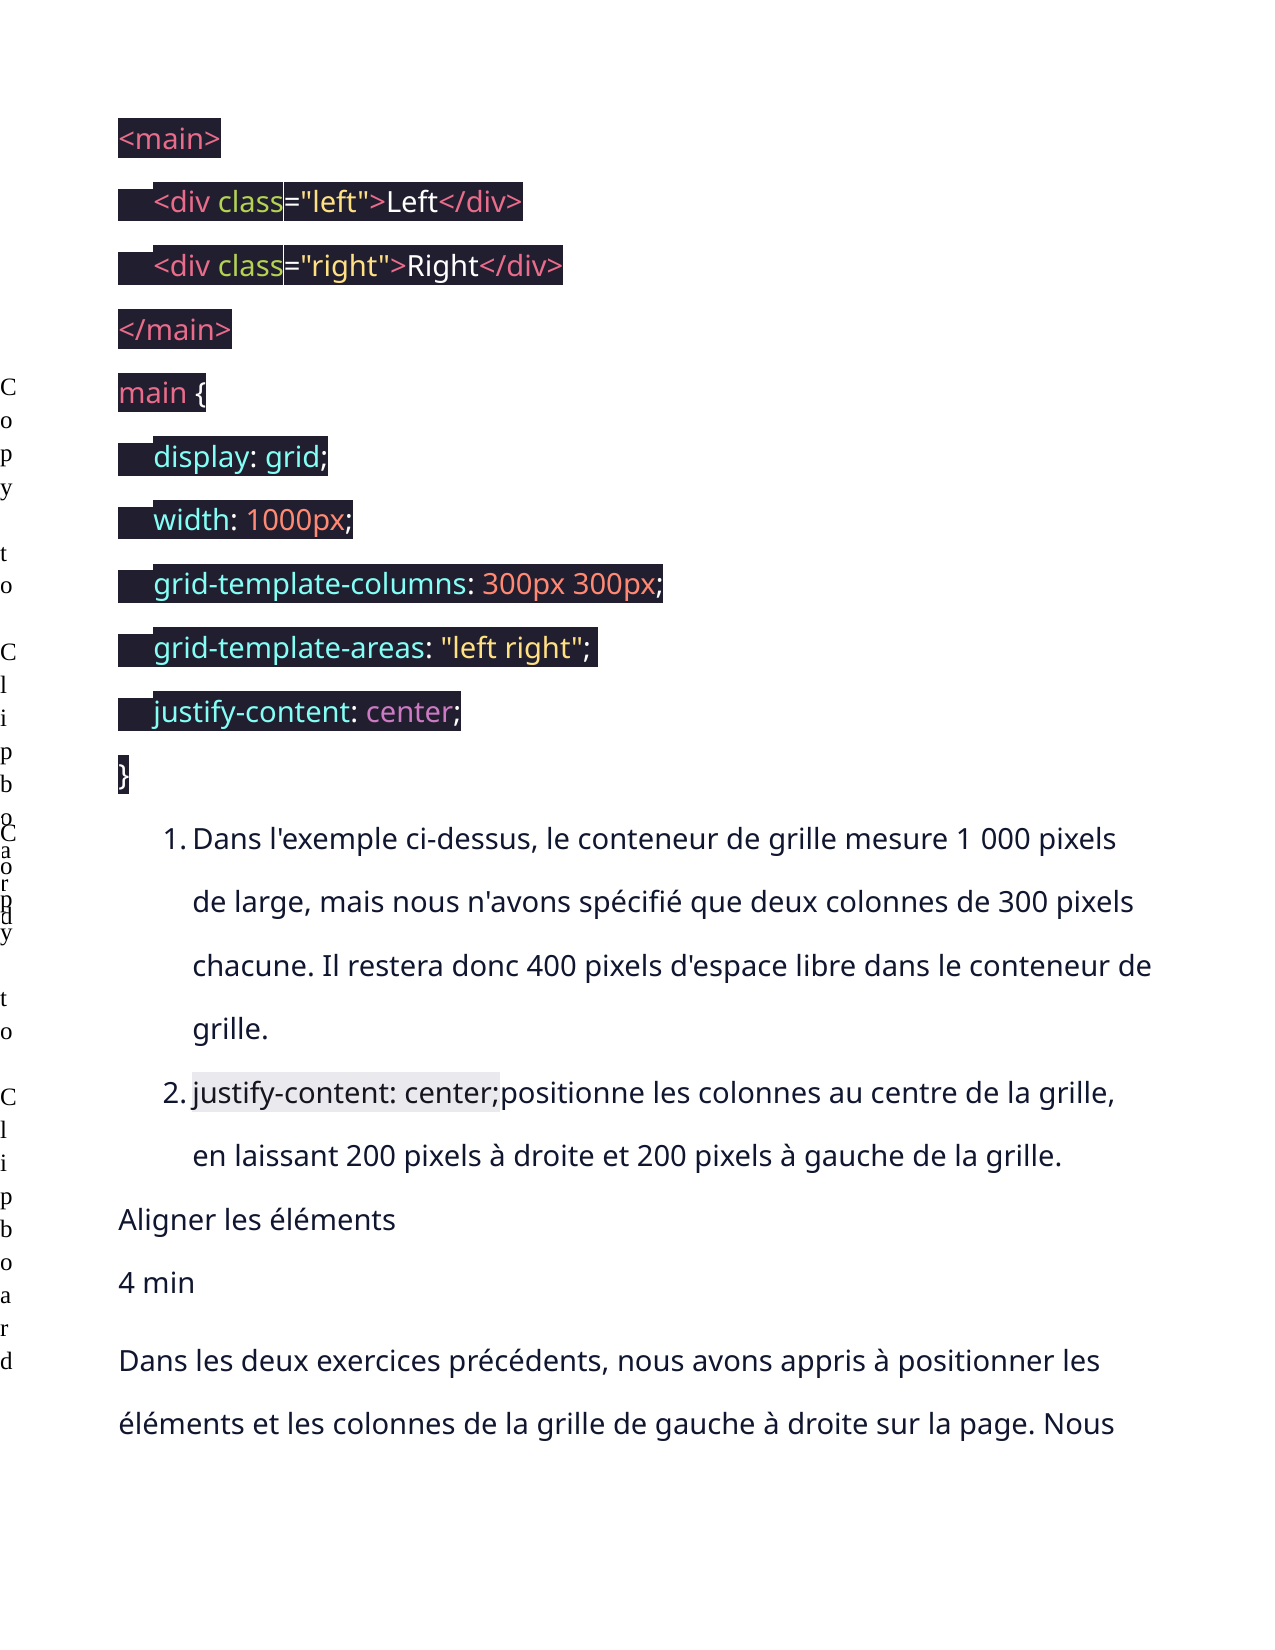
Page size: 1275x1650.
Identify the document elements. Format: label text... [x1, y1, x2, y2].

text display: grid; [118, 436, 1157, 476]
text width: 1000px; [118, 500, 1157, 539]
text justify-content: center; [118, 691, 1157, 731]
text grid-template-columns: 300px 300px; [118, 563, 1157, 603]
text <div class="right">Right</div> [118, 245, 1157, 285]
subtitle Aligner les éléments [118, 1199, 1157, 1238]
text } [118, 755, 1157, 794]
text </main> [118, 309, 1157, 349]
list justify-content: center;positionne les colonnes au centre de la grille, en laissant 200 pixels à droite et 200 pixels à gauche de la grille. [162, 1072, 1157, 1175]
text <div class="left">Left</div> [118, 182, 1157, 221]
text 4 min [118, 1262, 1157, 1302]
text grid-template-areas: "left right"; [118, 627, 1157, 667]
text main { [118, 372, 1157, 412]
text Dans les deux exercices précédents, nous avons appris à positionner les éléments et les colonnes de la grille de gauche à droite sur la page. Nous [118, 1340, 1157, 1443]
text <main> [118, 118, 1157, 158]
list Dans l'exemple ci-dessus, le conteneur de grille mesure 1 000 pixels de large, mais nous n'avons spécifié que deux colonnes de 300 pixels chacune. Il restera donc 400 pixels d'espace libre dans le conteneur de grille. [162, 818, 1157, 1048]
